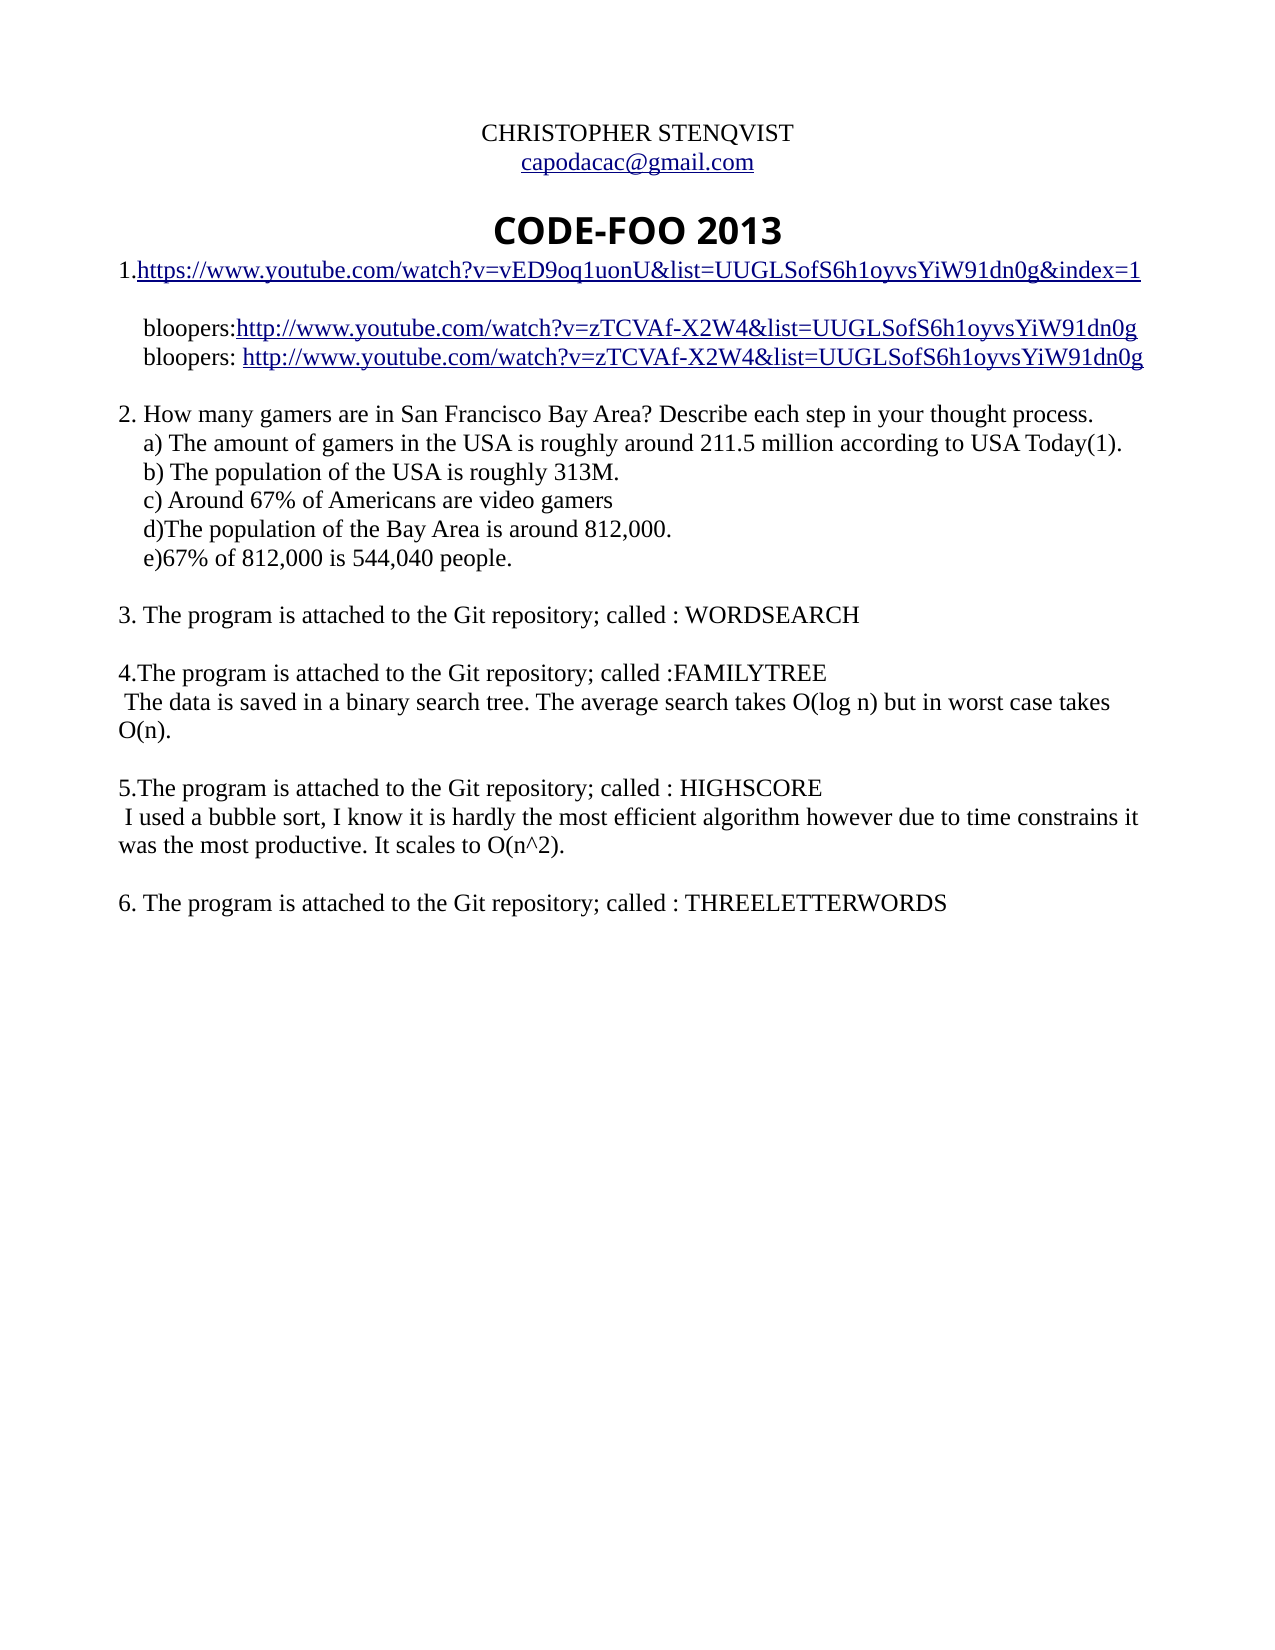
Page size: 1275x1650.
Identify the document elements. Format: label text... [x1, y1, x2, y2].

text 5.The program is attached to the Git repository; called : HIGHSCORE [118, 773, 1157, 802]
text capodacac@gmail.com [118, 147, 1157, 176]
text I used a bubble sort, I know it is hardly the most efficient algorithm however due to time constrains it was the most productive. It scales to O(n^2). [118, 802, 1157, 859]
text 2. How many gamers are in San Francisco Bay Area? Describe each step in your thought process. [118, 399, 1157, 428]
text c) Around 67% of Americans are video gamers [118, 485, 1157, 514]
text 3. The program is attached to the Git repository; called : WORDSEARCH [118, 600, 1157, 629]
text b) The population of the USA is roughly 313M. [118, 457, 1157, 485]
text a) The amount of gamers in the USA is roughly around 211.5 million according to USA Today(1). [118, 428, 1157, 457]
text bloopers: http://www.youtube.com/watch?v=zTCVAf-X2W4&list=UUGLSofS6h1oyvsYiW91dn0g [118, 342, 1157, 370]
text d)The population of the Bay Area is around 812,000. [118, 514, 1157, 543]
text 1.https://www.youtube.com/watch?v=vED9oq1uonU&list=UUGLSofS6h1oyvsYiW91dn0g&index=1 [118, 255, 1157, 284]
text 6. The program is attached to the Git repository; called : THREELETTERWORDS [118, 888, 1157, 917]
text e)67% of 812,000 is 544,040 people. [118, 543, 1157, 572]
text CHRISTOPHER STENQVIST [118, 118, 1157, 147]
text The data is saved in a binary search tree. The average search takes O(log n) but in worst case takes O(n). [118, 687, 1157, 744]
text bloopers:http://www.youtube.com/watch?v=zTCVAf-X2W4&list=UUGLSofS6h1oyvsYiW91dn0g [118, 313, 1157, 342]
text CODE-FOO 2013 [118, 204, 1157, 255]
text 4.The program is attached to the Git repository; called :FAMILYTREE [118, 658, 1157, 687]
